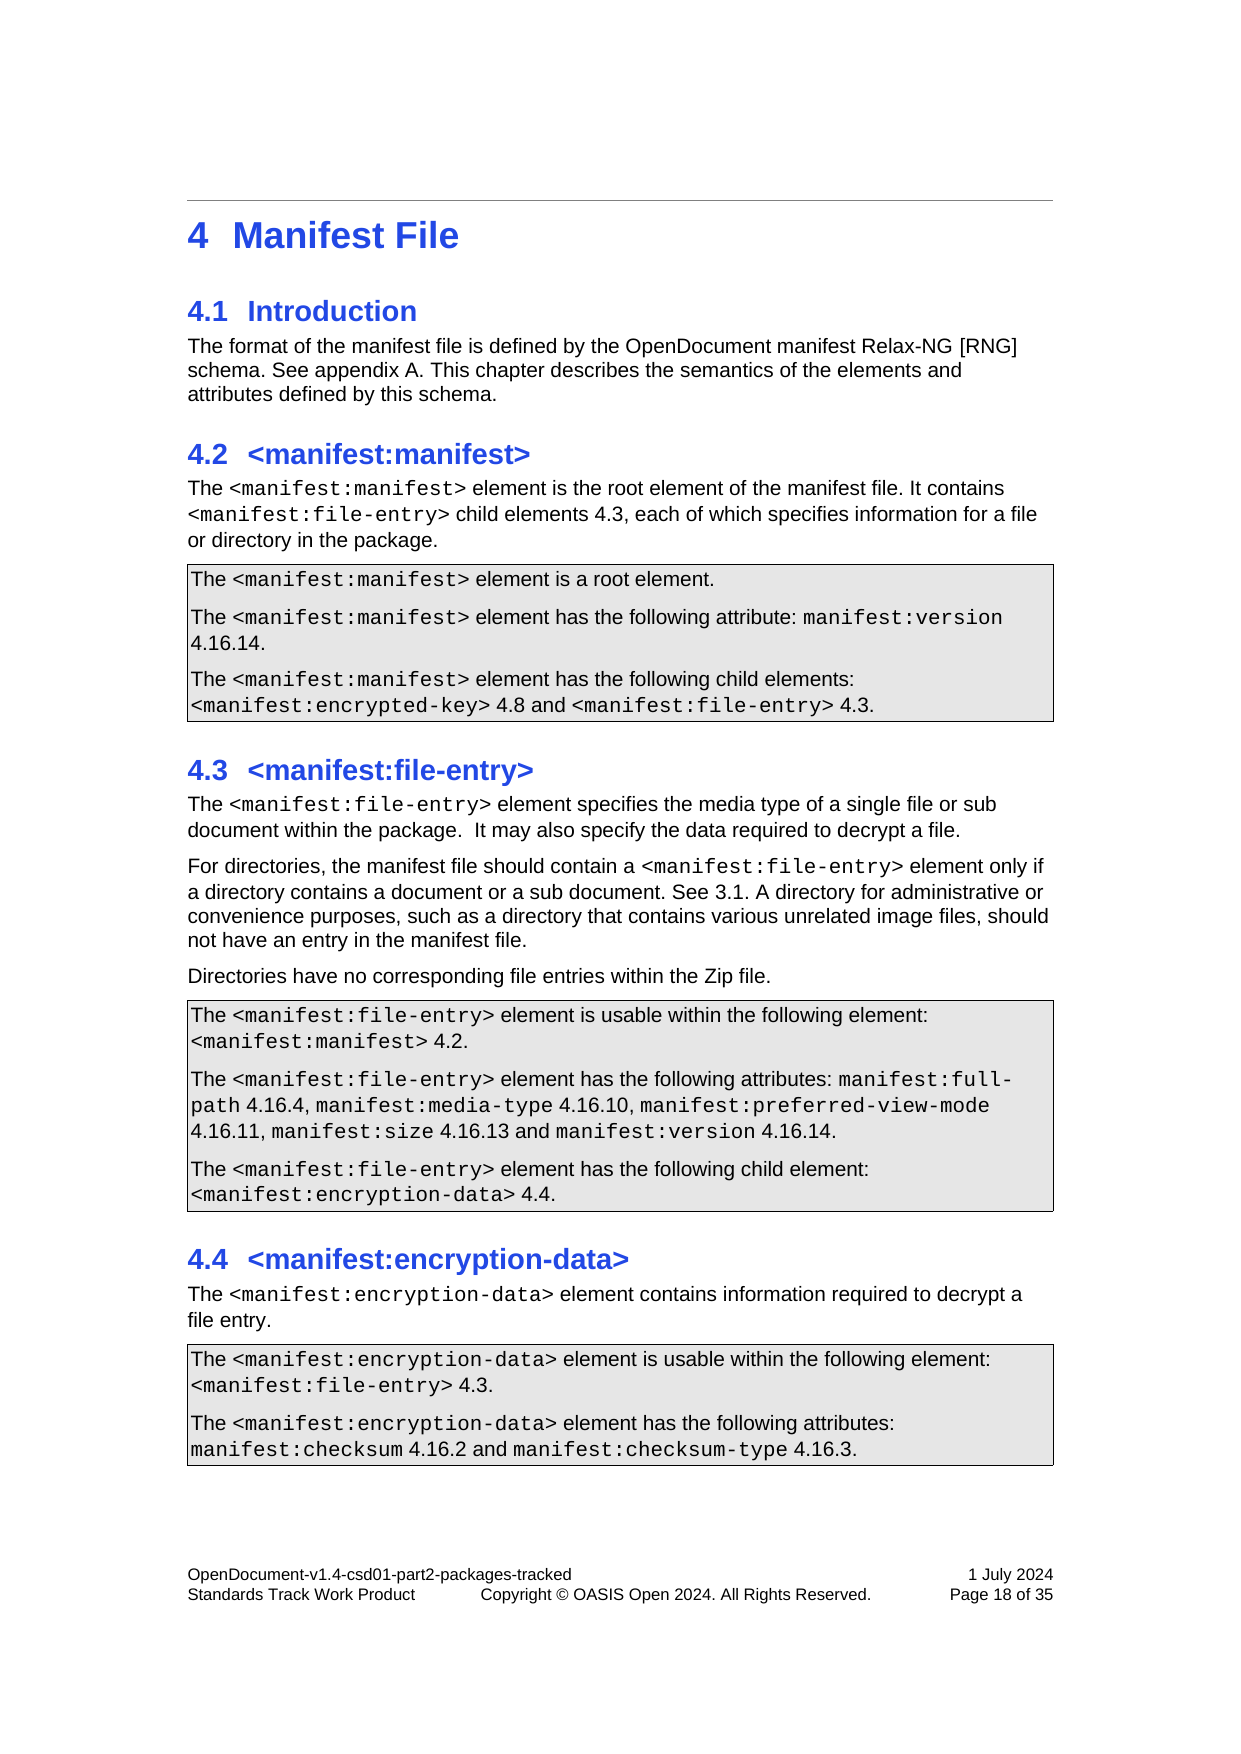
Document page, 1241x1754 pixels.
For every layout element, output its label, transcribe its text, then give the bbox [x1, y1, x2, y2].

list The <manifest:encryption-data> element is usable within the following element: <manifest:file-entry> ?. [188, 1345, 1053, 1398]
list The <manifest:file-entry> element is usable within the following element: <manifest:manifest> ?. [188, 1001, 1053, 1055]
subtitle Introduction [187, 294, 1053, 328]
text Directories have no corresponding file entries within the Zip file. [187, 964, 1053, 988]
subtitle <manifest:manifest> [187, 437, 1053, 470]
text For directories, the manifest file should contain a <manifest:file-entry> element only if a directory contains a document or a sub document. See 3.1. A directory for administrative or convenience purposes, such as a directory that contains various unrelated image files, should not have an entry in the manifest file. [187, 854, 1053, 952]
text The <manifest:encryption-data> element contains information required to decrypt a file entry. [187, 1282, 1053, 1332]
text The format of the manifest file is defined by the OpenDocument manifest Relax-NG [RNG] schema. See appendix A. This chapter describes the semantics of the elements and attributes defined by this schema. [187, 334, 1053, 406]
list The <manifest:manifest> element has the following child elements: <manifest:encrypted-key> ? and <manifest:file-entry> ?. [188, 664, 1053, 721]
list The <manifest:manifest> element has the following attribute: manifest:version ?. [188, 602, 1053, 655]
list The <manifest:file-entry> element has the following attributes: manifest:full-path ?, manifest:media-type ?, manifest:preferred-view-mode ?, manifest:size ? and manifest:version ?. [188, 1064, 1053, 1144]
subtitle <manifest:encryption-data> [187, 1242, 1053, 1276]
subtitle <manifest:file-entry> [187, 753, 1053, 786]
subtitle Manifest File [187, 201, 1053, 257]
list The <manifest:encryption-data> element has the following attributes: manifest:checksum ? and manifest:checksum-type ?. [188, 1407, 1053, 1465]
list The <manifest:file-entry> element has the following child element: <manifest:encryption-data> ?. [188, 1153, 1053, 1211]
list The <manifest:manifest> element is a root element. [188, 565, 1053, 593]
text The <manifest:file-entry> element specifies the media type of a single file or sub document within the package. It may also specify the data required to decrypt a file. [187, 792, 1053, 842]
text The <manifest:manifest> element is the root element of the manifest file. It contains <manifest:file-entry> child elements 4.3, each of which specifies information for a file or directory in the package. [187, 476, 1053, 552]
